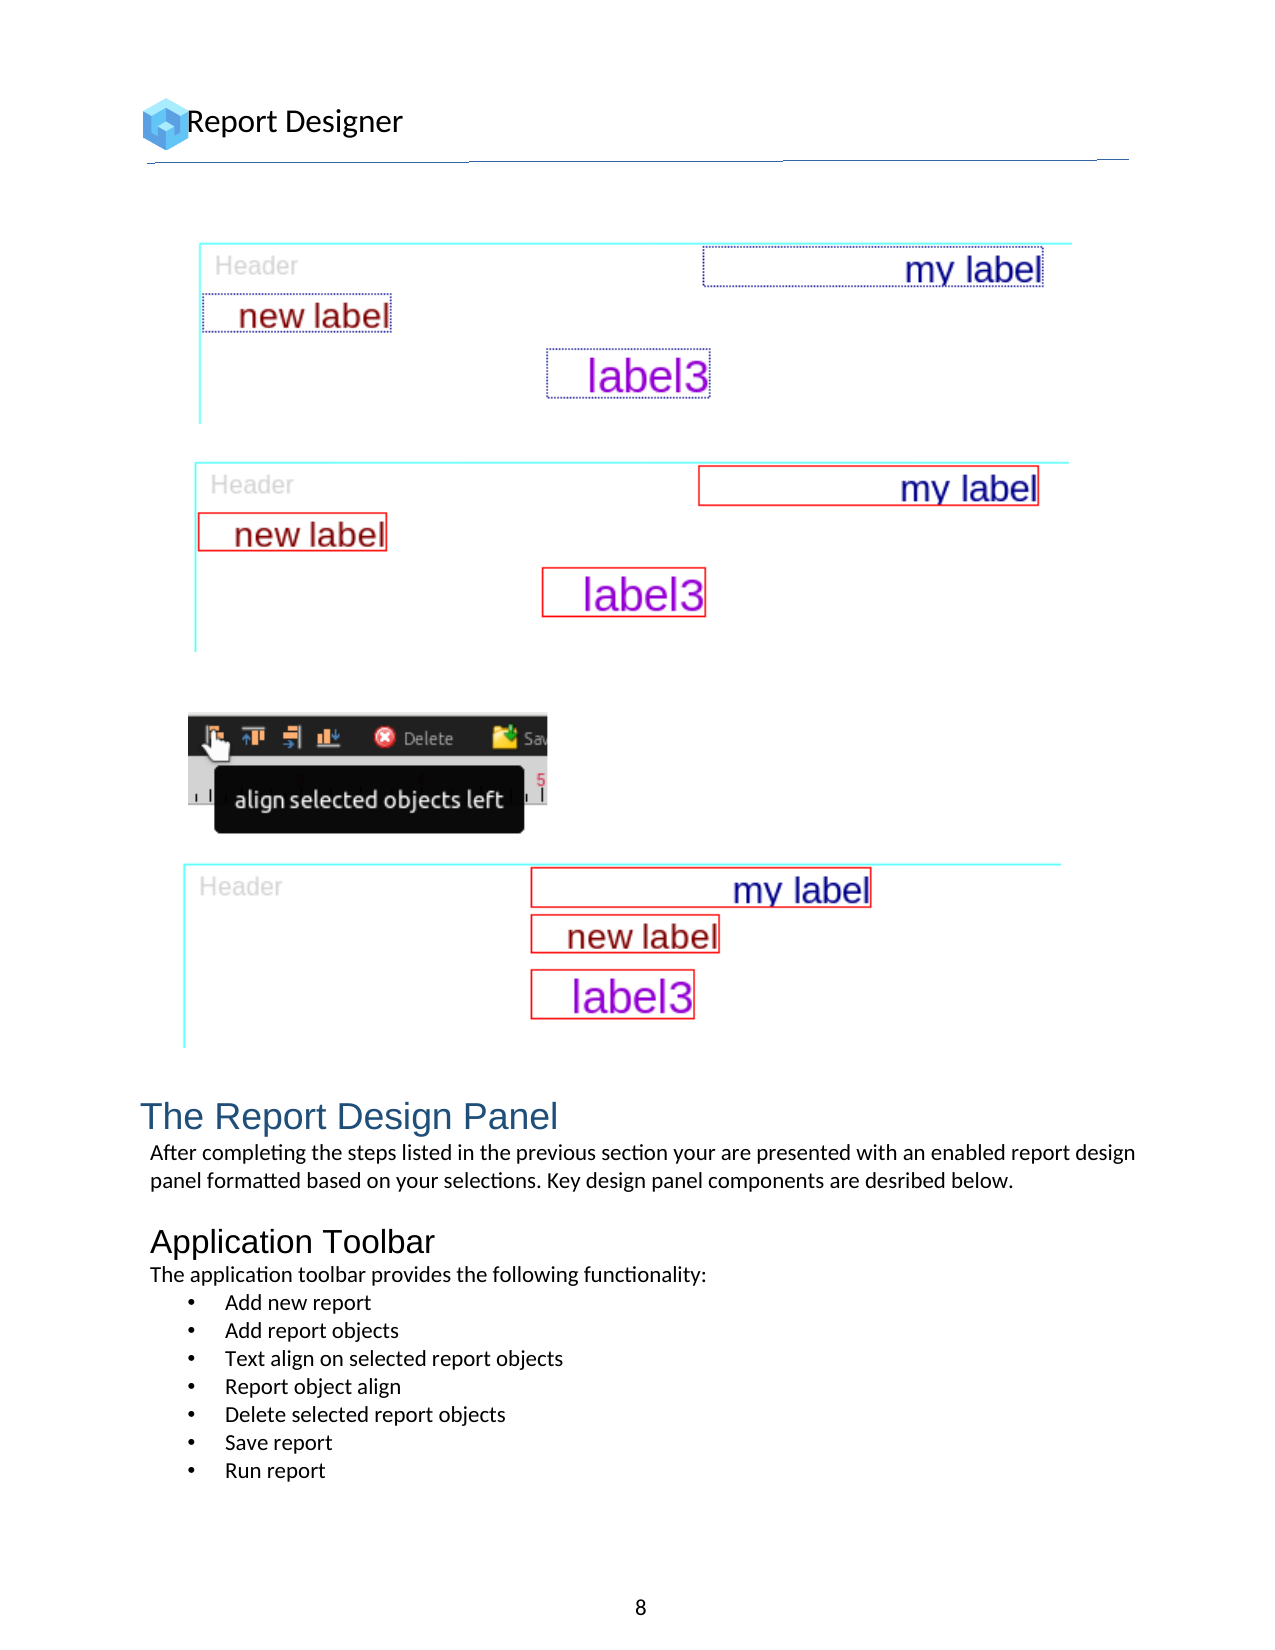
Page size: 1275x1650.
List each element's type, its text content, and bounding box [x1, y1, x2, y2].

picture [143, 98, 189, 150]
text After completing the steps listed in the previous section your are presented with an enabled report design panel formatted based on your selections. Key design panel components are desribed below. [150, 1138, 1142, 1194]
subtitle Application Toolbar [150, 1222, 1142, 1260]
picture [181, 453, 1069, 652]
list Add report objects [187, 1316, 1142, 1344]
list Save report [187, 1428, 1142, 1456]
picture [176, 712, 1061, 1048]
list Report object align [187, 1372, 1142, 1400]
text The application toolbar provides the following functionality: [150, 1260, 1142, 1288]
list Run report [187, 1456, 1142, 1484]
list Delete selected report objects [187, 1400, 1142, 1428]
list Text align on selected report objects [187, 1344, 1142, 1372]
picture [187, 226, 1072, 424]
list Add new report [187, 1288, 1142, 1316]
subtitle The Report Design Panel [139, 1094, 1142, 1138]
